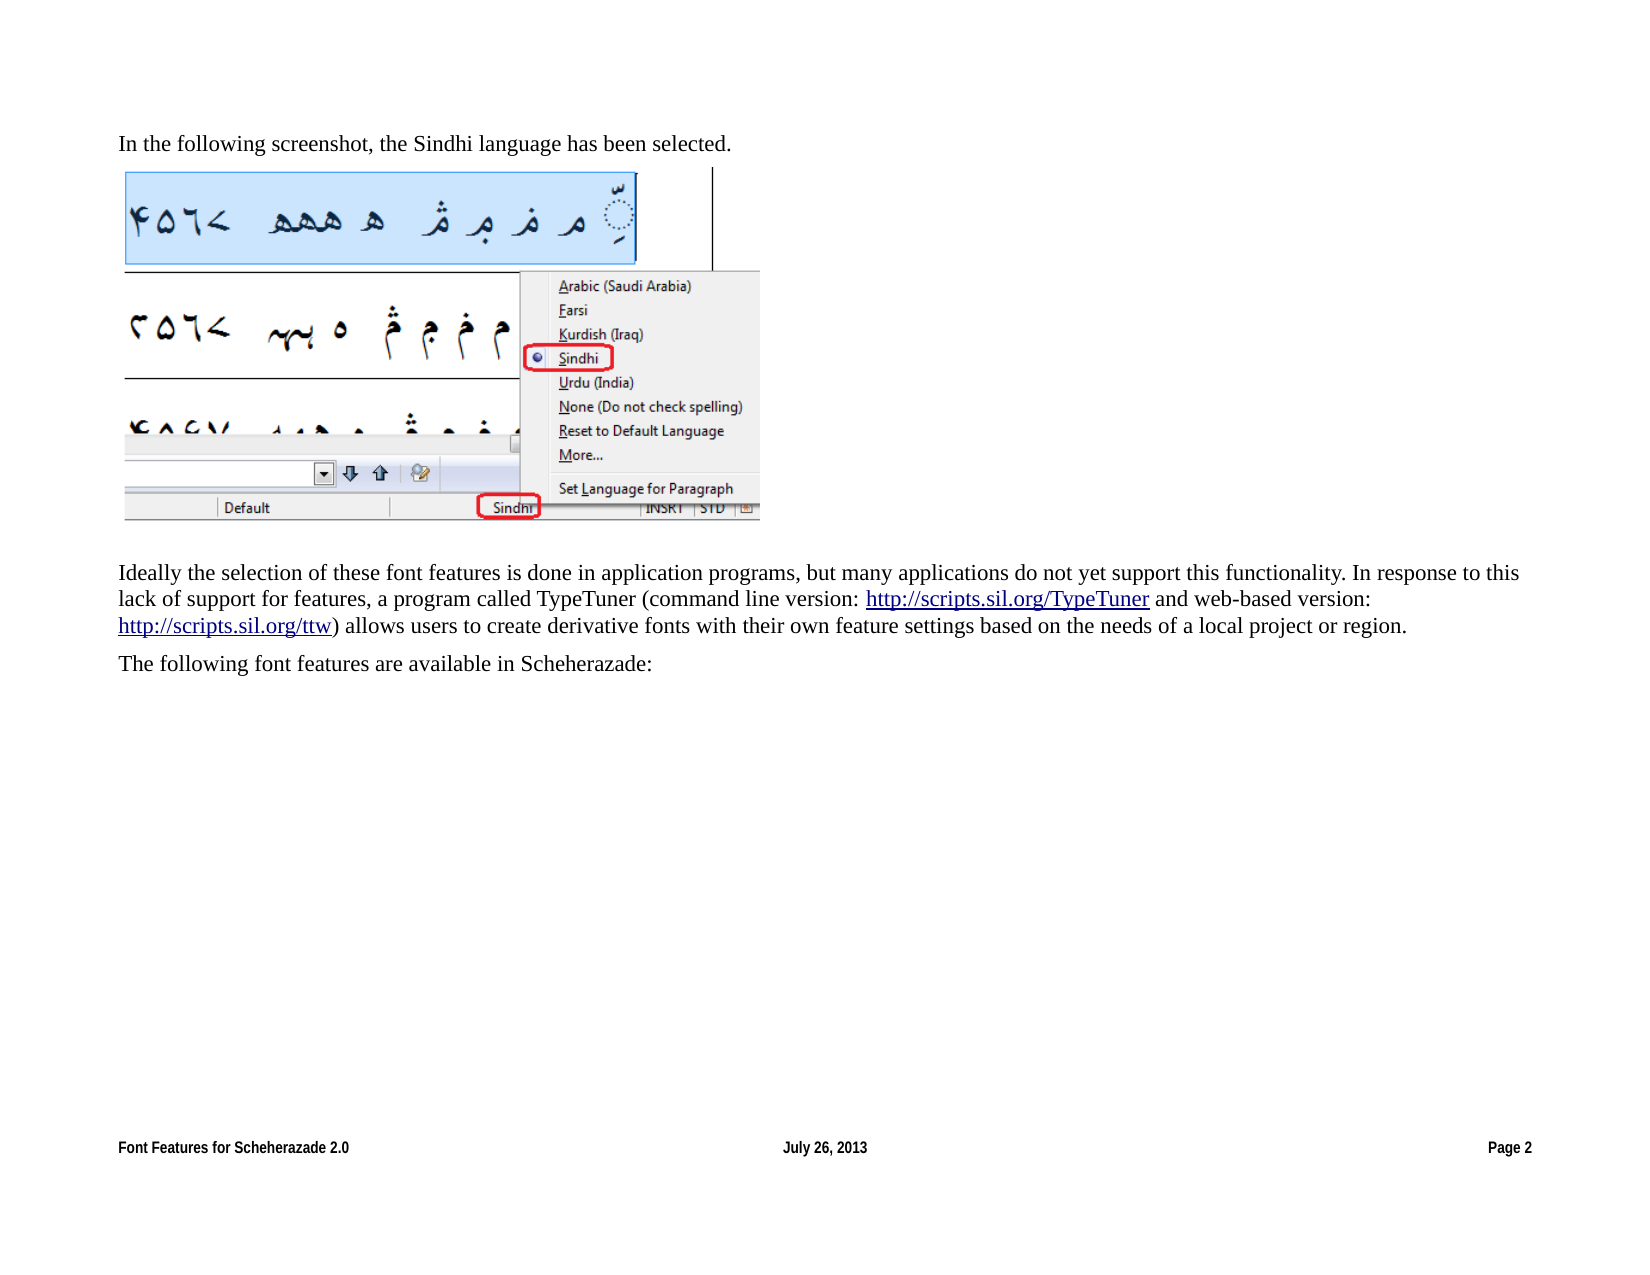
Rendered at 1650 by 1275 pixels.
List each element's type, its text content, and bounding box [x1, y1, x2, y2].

text In the following screenshot, the Sindhi language has been selected. [118, 130, 1532, 156]
text The following font features are available in Scheherazade: [118, 650, 1532, 677]
text Ideally the selection of these font features is done in application programs, but many applications do not yet support this functionality. In response to this lack of support for features, a program called TypeTuner (command line version: http://scripts.sil.org/TypeTuner and web-based version: http://scripts.sil.org/ttw) allows users to create derivative fonts with their own feature settings based on the needs of a local project or region. [118, 559, 1532, 638]
